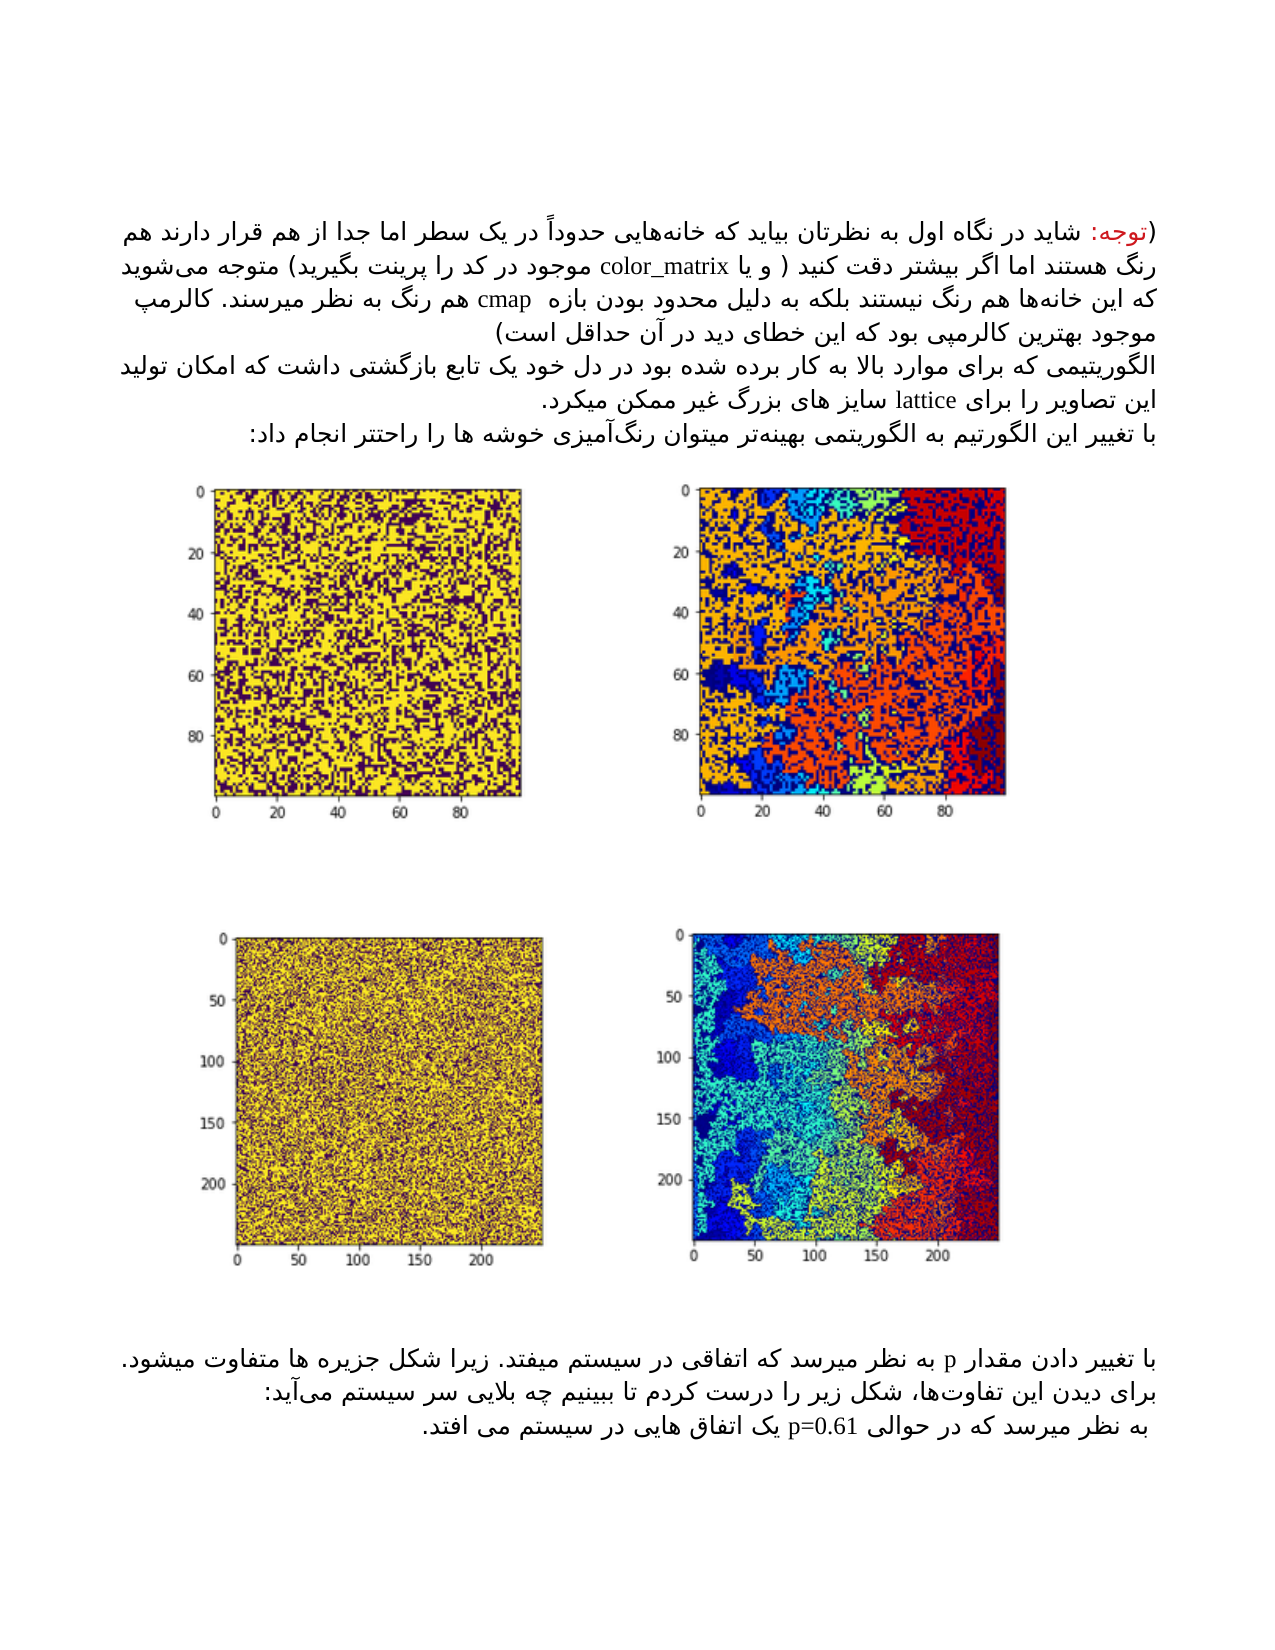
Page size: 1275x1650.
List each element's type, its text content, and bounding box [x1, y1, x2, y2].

text با تغییر این الگورتیم به الگوریتمی بهینه‌تر میتوان رنگ‌آمیزی خوشه ها را راحتتر انجام داد: [118, 419, 1157, 448]
picture [182, 923, 558, 1283]
picture [665, 469, 1038, 828]
text با تغییر دادن مقدار p به نظر میرسد که اتفاقی در سیستم میفتد. زیرا شکل جزیره ها متفاوت میشود. برای دیدن این تفاوت‌ها، شکل زیر را درست کردم تا ببینیم چه بلایی سر سیستم می‌آید: [118, 1344, 1157, 1407]
text (توجه: شاید در نگاه اول به نظرتان بیاید که خانه‌هایی حدوداً در یک سطر اما جدا از هم قرار دارند هم رنگ هستند اما اگر بیشتر دقت کنید ( و یا color_matrix موجود در کد را پرینت بگیرید) متوجه می‌شوید که این خانه‌ها هم رنگ نیستند بلکه به دلیل محدود بودن بازه cmap هم رنگ به نظر میرسند. کالرمپ موجود بهترین کالرمپی بود که این خطای دید در آن حداقل است) [118, 217, 1157, 347]
text به نظر میرسد که در حوالی p=0.61 یک اتفاق هایی در سیستم می افتد. [118, 1411, 1157, 1440]
picture [648, 915, 1027, 1277]
picture [172, 472, 540, 831]
text الگوریتیمی که برای موارد بالا به کار برده شده بود در دل خود یک تابع بازگشتی داشت که امکان تولید این تصاویر را برای lattice سایز های بزرگ غیر ممکن میکرد. [118, 352, 1157, 414]
